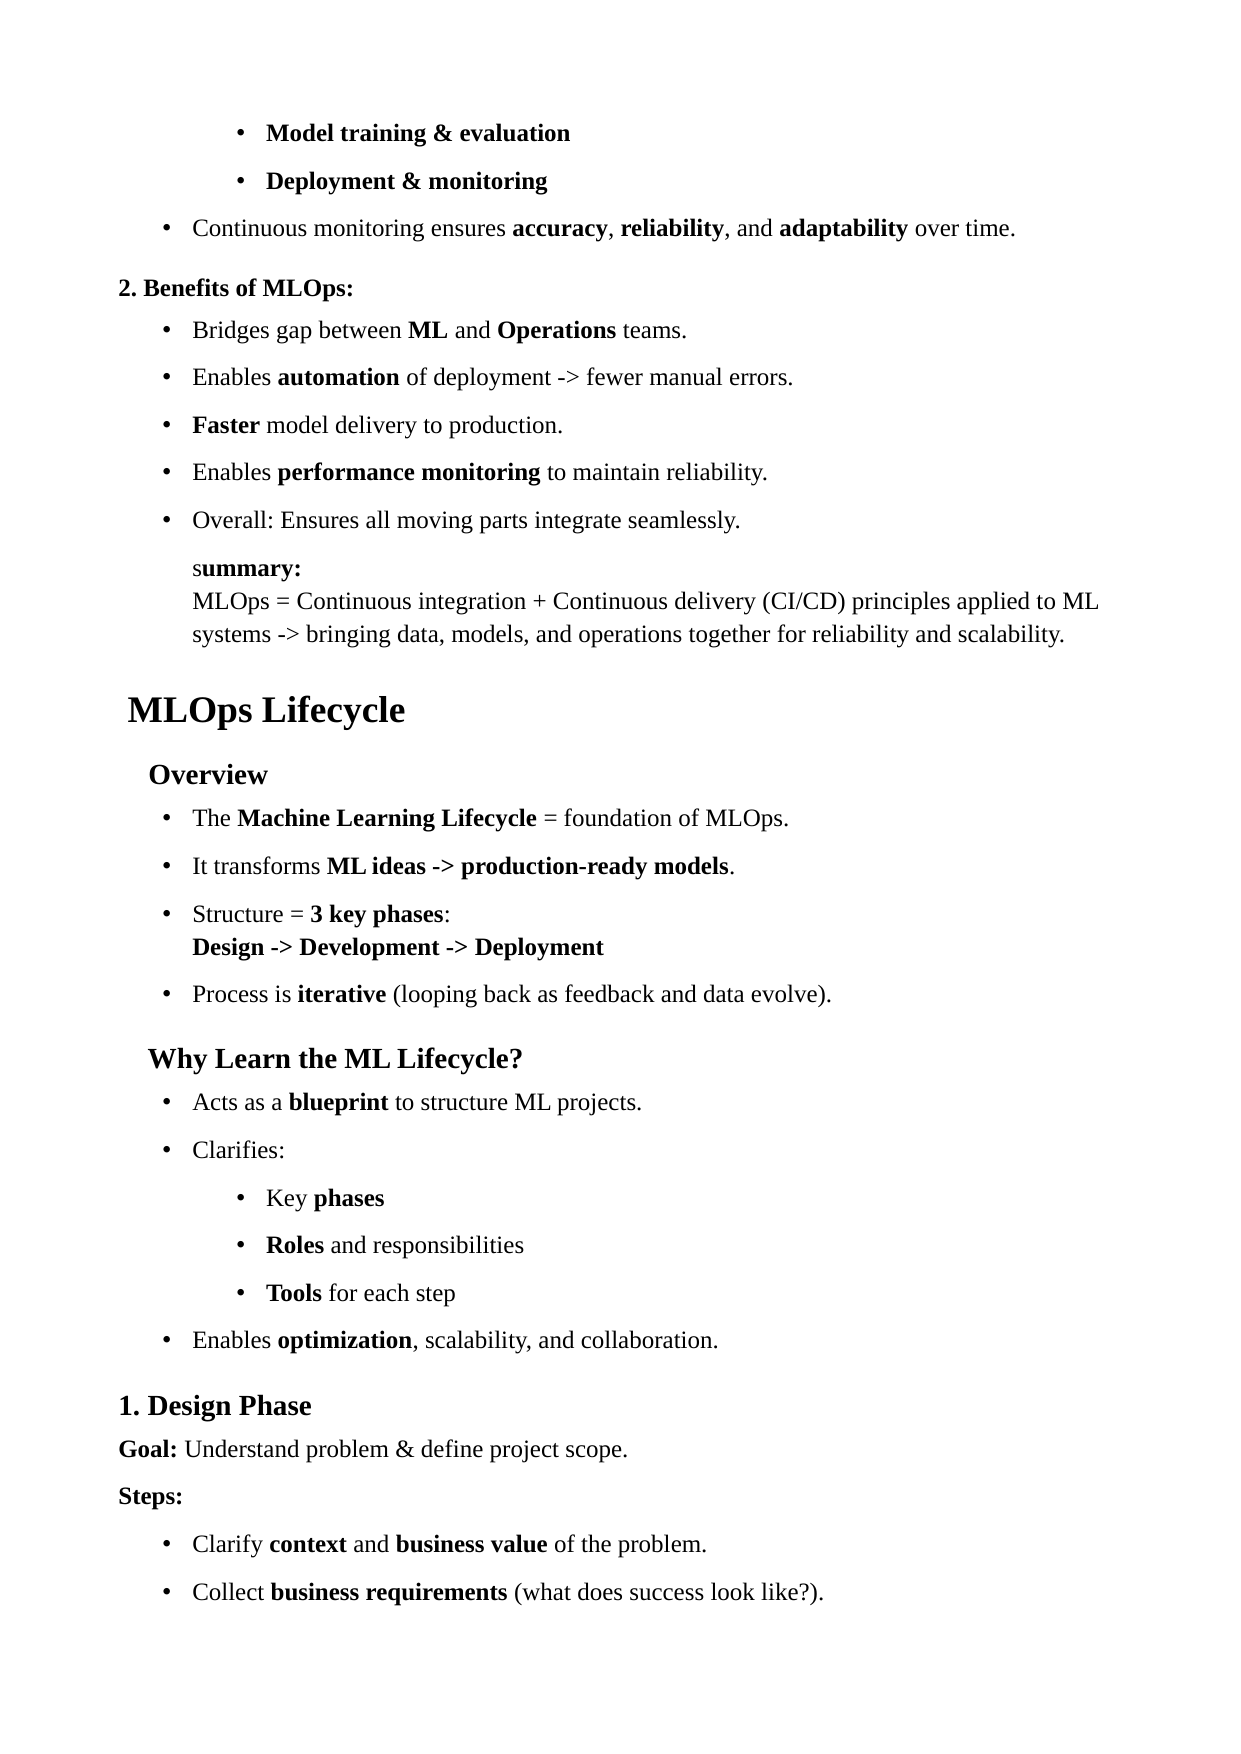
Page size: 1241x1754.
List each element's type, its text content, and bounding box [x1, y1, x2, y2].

subtitle 🔹 Overview [118, 757, 1122, 791]
list Clarify context and business value of the problem. [162, 1529, 1122, 1558]
list Key phases [236, 1183, 1122, 1211]
list Structure = 3 key phases: Design -> Development -> Deployment [162, 899, 1122, 960]
list It transforms ML ideas -> production-ready models. [162, 851, 1122, 880]
list Process is iterative (looping back as feedback and data evolve). [162, 979, 1122, 1008]
text Steps: [118, 1481, 1122, 1510]
subtitle 1. Design Phase [118, 1388, 1122, 1421]
list Continuous monitoring ensures accuracy, reliability, and adaptability over time. [162, 213, 1122, 242]
list Model training & evaluation [236, 118, 1122, 147]
subtitle MLOps Lifecycle [118, 687, 1122, 730]
list Overall: Ensures all moving parts integrate seamlessly. [162, 505, 1122, 534]
subtitle 2. Benefits of MLOps: [118, 273, 1122, 302]
list Tools for each step [236, 1278, 1122, 1307]
list Deployment & monitoring [236, 166, 1122, 194]
list Faster model delivery to production. [162, 410, 1122, 439]
list Clarifies: [162, 1135, 1122, 1164]
list The Machine Learning Lifecycle = foundation of MLOps. [162, 803, 1122, 832]
text Goal: Understand problem & define project scope. [118, 1434, 1122, 1462]
list summary: MLOps = Continuous integration + Continuous delivery (CI/CD) principles applied to ML systems -> bringing data, models, and operations together for reliability and scalability. [162, 553, 1122, 647]
list Roles and responsibilities [236, 1230, 1122, 1259]
list Enables automation of deployment -> fewer manual errors. [162, 362, 1122, 391]
subtitle 🔹 Why Learn the ML Lifecycle? [118, 1041, 1122, 1075]
list Bridges gap between ML and Operations teams. [162, 315, 1122, 343]
list Enables performance monitoring to maintain reliability. [162, 457, 1122, 486]
list Collect business requirements (what does success look like?). [162, 1577, 1122, 1605]
list Acts as a blueprint to structure ML projects. [162, 1087, 1122, 1116]
list Enables optimization, scalability, and collaboration. [162, 1326, 1122, 1354]
